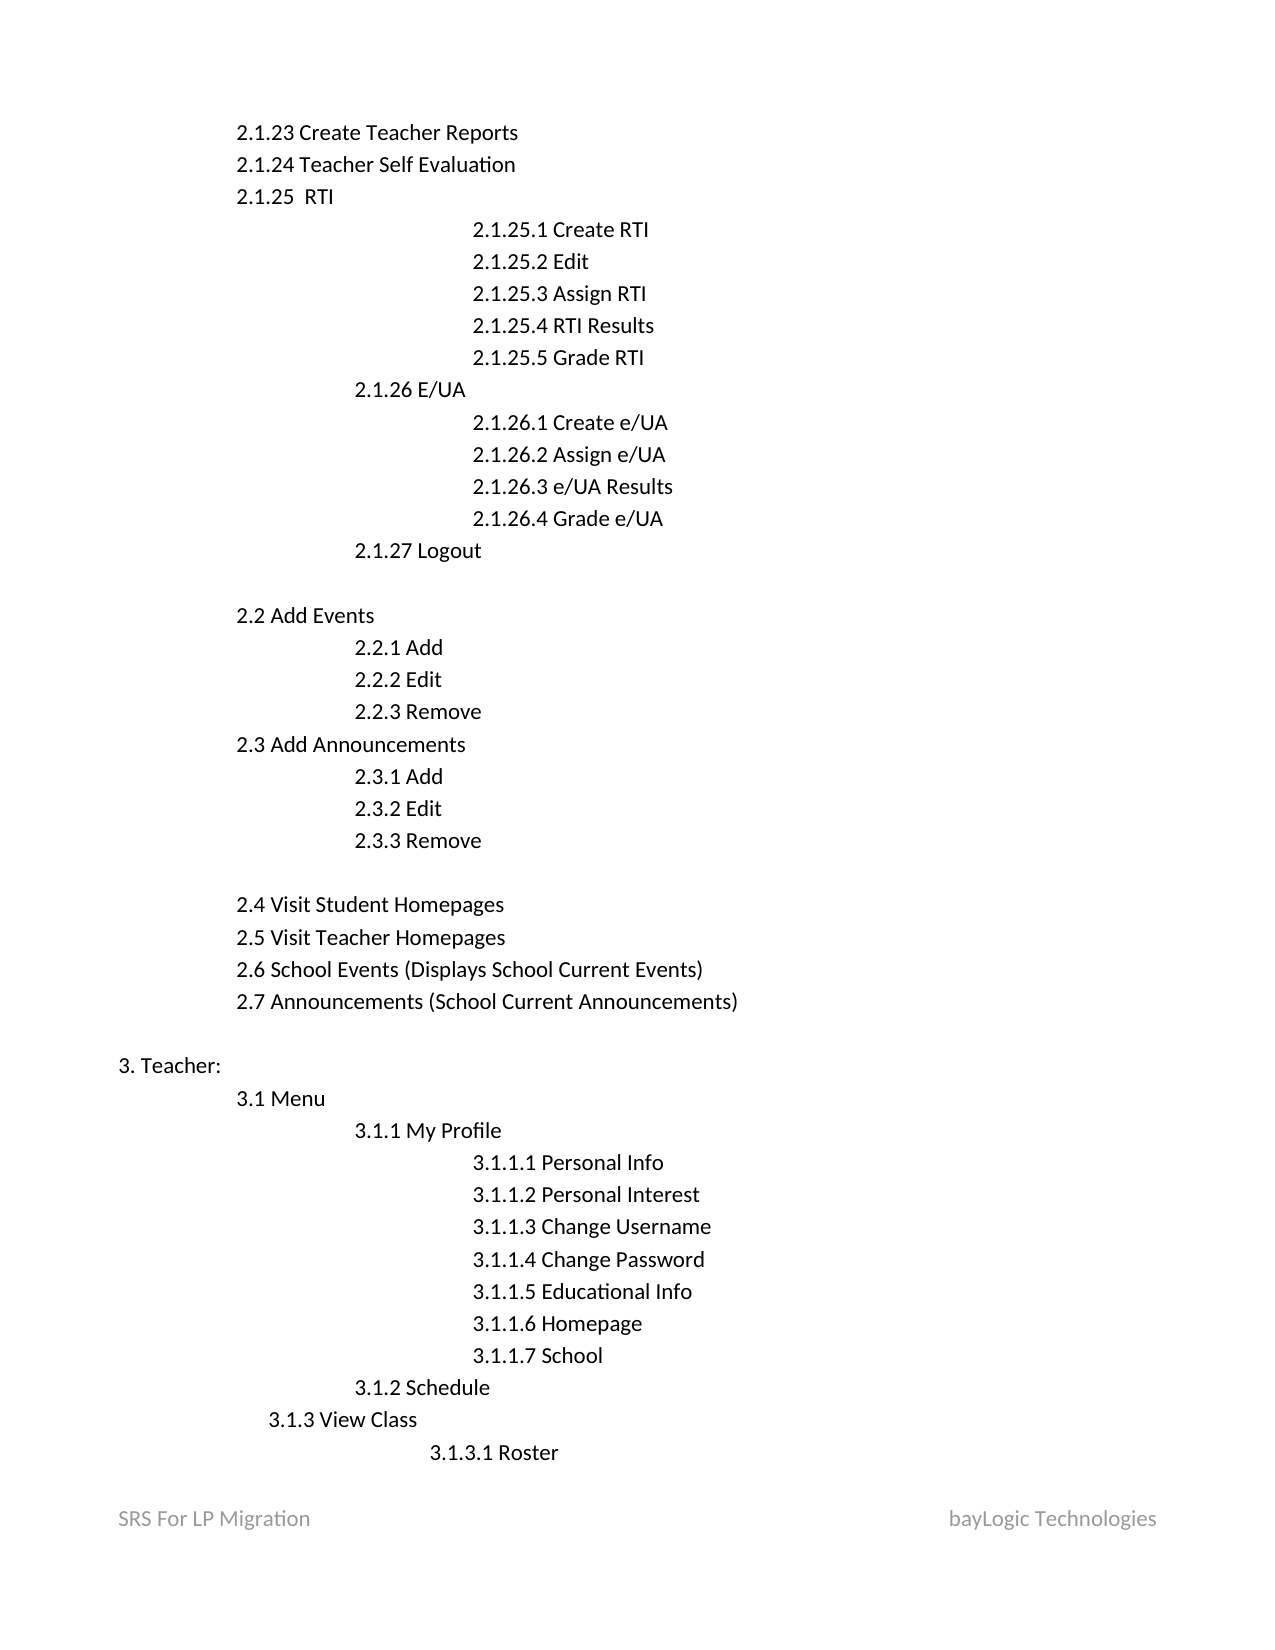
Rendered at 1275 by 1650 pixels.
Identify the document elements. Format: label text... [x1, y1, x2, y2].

text 2.2 Add Events [118, 601, 1157, 629]
text 3.1.1.4 Change Password [118, 1245, 1157, 1273]
text 2.3.1 Add [118, 762, 1157, 790]
text 2.2.1 Add [118, 633, 1157, 661]
text 2.1.26.4 Grade e/UA [118, 504, 1157, 532]
text 2.2.3 Remove [118, 697, 1157, 726]
text 2.3 Add Announcements [118, 730, 1157, 758]
text 2.1.27 Logout [118, 537, 1157, 564]
text 3.1.1.7 School [118, 1341, 1157, 1369]
text 3.1.1.5 Educational Info [118, 1277, 1157, 1305]
text 2.1.24 Teacher Self Evaluation [118, 150, 1157, 178]
text 2.1.25 RTI [118, 182, 1157, 211]
text 2.3.2 Edit [118, 794, 1157, 822]
text 3.1.3.1 Roster [193, 1438, 1157, 1466]
text 3.1.1 My Profile [118, 1116, 1157, 1144]
text 2.4 Visit Student Homepages [118, 891, 1157, 919]
text 2.1.26.2 Assign e/UA [118, 440, 1157, 468]
text 3.1.1.3 Change Username [118, 1212, 1157, 1241]
text 2.1.26 E/UA [118, 376, 1157, 404]
text 3.1.1.2 Personal Interest [118, 1180, 1157, 1208]
text 3.1.1.1 Personal Info [118, 1148, 1157, 1176]
text 2.1.25.5 Grade RTI [118, 343, 1157, 371]
text 3. Teacher: [118, 1052, 1157, 1079]
text 2.1.25.2 Edit [118, 247, 1157, 275]
text 2.1.26.1 Create e/UA [118, 408, 1157, 436]
text 2.7 Announcements (School Current Announcements) [118, 987, 1157, 1015]
text 2.1.25.4 RTI Results [118, 311, 1157, 339]
text 2.2.2 Edit [118, 665, 1157, 693]
text 2.5 Visit Teacher Homepages [118, 923, 1157, 951]
text 2.1.25.1 Create RTI [118, 215, 1157, 243]
text 3.1.2 Schedule [118, 1373, 1157, 1401]
text 2.3.3 Remove [118, 826, 1157, 854]
text 3.1.3 View Class [193, 1406, 1157, 1434]
text 2.1.23 Create Teacher Reports [118, 118, 1157, 146]
text 3.1.1.6 Homepage [118, 1309, 1157, 1337]
text 2.1.25.3 Assign RTI [118, 279, 1157, 307]
text 2.6 School Events (Displays School Current Events) [118, 955, 1157, 983]
text 3.1 Menu [118, 1084, 1157, 1112]
text 2.1.26.3 e/UA Results [118, 472, 1157, 500]
